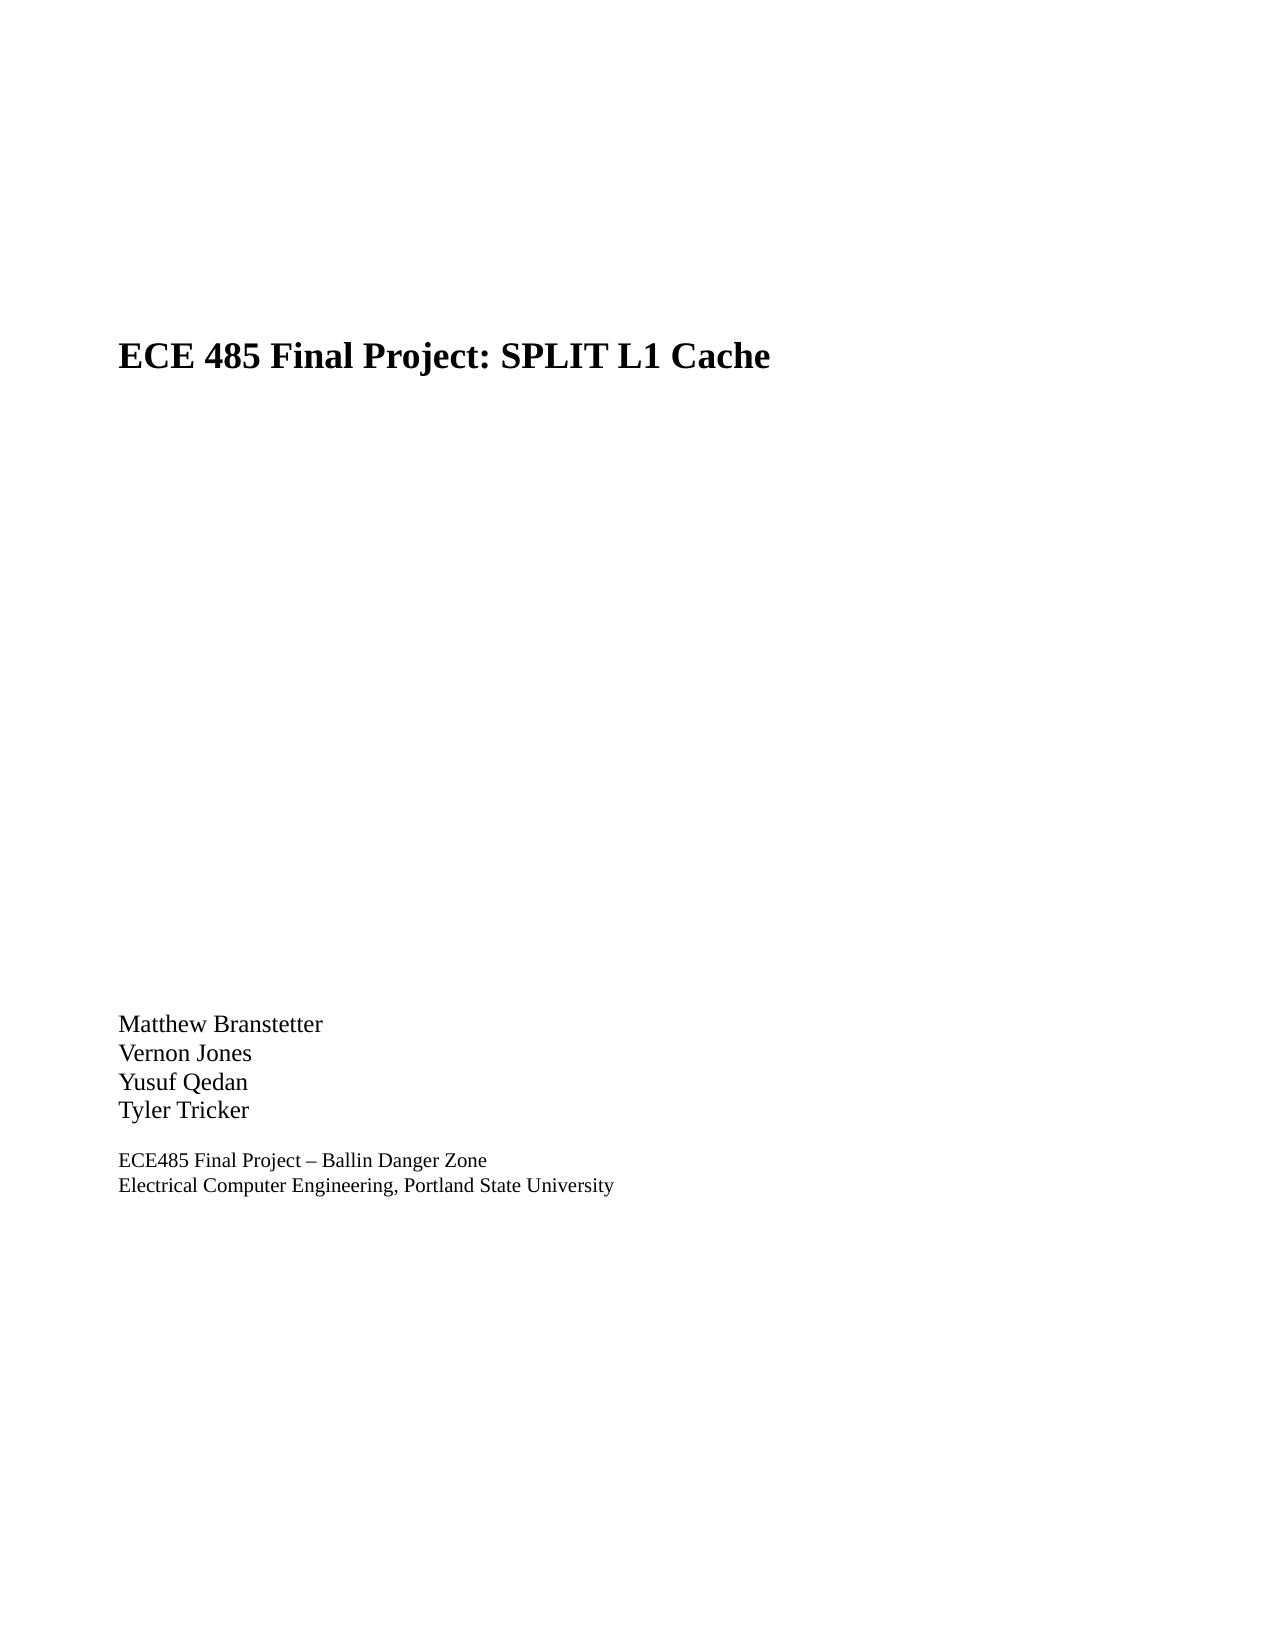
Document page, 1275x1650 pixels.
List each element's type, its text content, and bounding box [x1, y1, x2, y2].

text Matthew Branstetter [118, 1009, 1157, 1038]
text ECE485 Final Project – Ballin Danger Zone [118, 1148, 1157, 1172]
text ECE 485 Final Project: SPLIT L1 Cache [118, 334, 1157, 377]
text Vernon Jones [118, 1038, 1157, 1067]
text Yusuf Qedan [118, 1067, 1157, 1096]
text Electrical Computer Engineering, Portland State University [118, 1172, 1157, 1197]
text Tyler Tricker [118, 1096, 1157, 1124]
